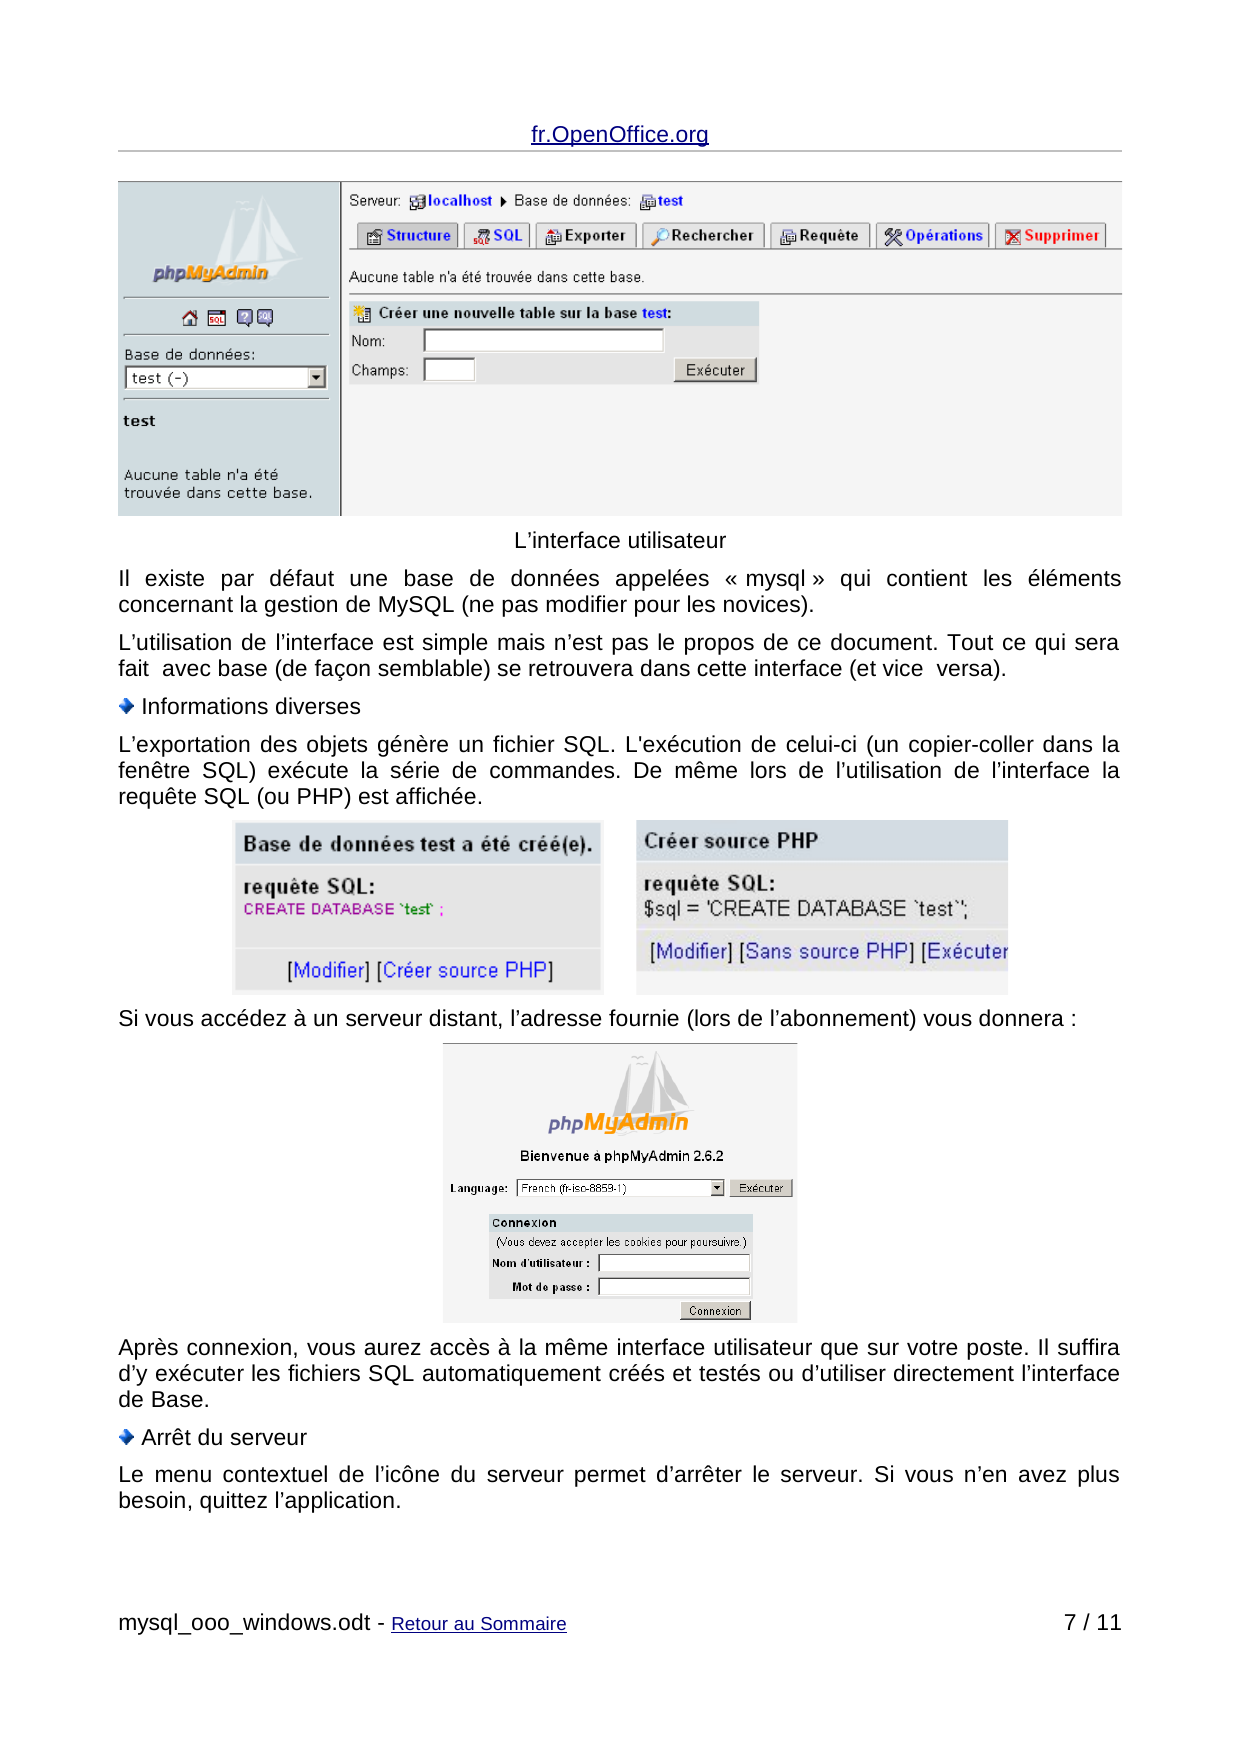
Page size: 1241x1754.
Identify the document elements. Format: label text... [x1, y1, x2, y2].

text Il existe par défaut une base de données appelées « mysql » qui contient les éléments concernant la gestion de MySQL (ne pas modifier pour les novices). [118, 565, 1122, 617]
picture [232, 820, 604, 995]
text L’exportation des objets génère un fichier SQL. L'exécution de celui-ci (un copier-coller dans la fenêtre SQL) exécute la série de commandes. De même lors de l’utilisation de l’interface la requête SQL (ou PHP) est affichée. [118, 731, 1122, 809]
list Arrêt du serveur [118, 1424, 1122, 1450]
picture [119, 698, 134, 714]
text L’utilisation de l’interface est simple mais n’est pas le propos de ce document. Tout ce qui sera fait avec base (de façon semblable) se retrouvera dans cette interface (et vice versa). [118, 629, 1122, 681]
picture [636, 820, 1009, 995]
text Si vous accédez à un serveur distant, l’adresse fournie (lors de l’abonnement) vous donnera : [118, 1005, 1122, 1031]
picture [442, 1043, 798, 1323]
picture [119, 1429, 134, 1445]
text Après connexion, vous aurez accès à la même interface utilisateur que sur votre poste. Il suffira d’y exécuter les fichiers SQL automatiquement créés et testés ou d’utiliser directement l’interface de Base. [118, 1334, 1122, 1412]
list Informations diverses [118, 693, 1122, 719]
picture [118, 181, 1123, 516]
text Le menu contextuel de l’icône du serveur permet d’arrêter le serveur. Si vous n’en avez plus besoin, quittez l’application. [118, 1462, 1122, 1514]
text L’interface utilisateur [118, 528, 1122, 554]
